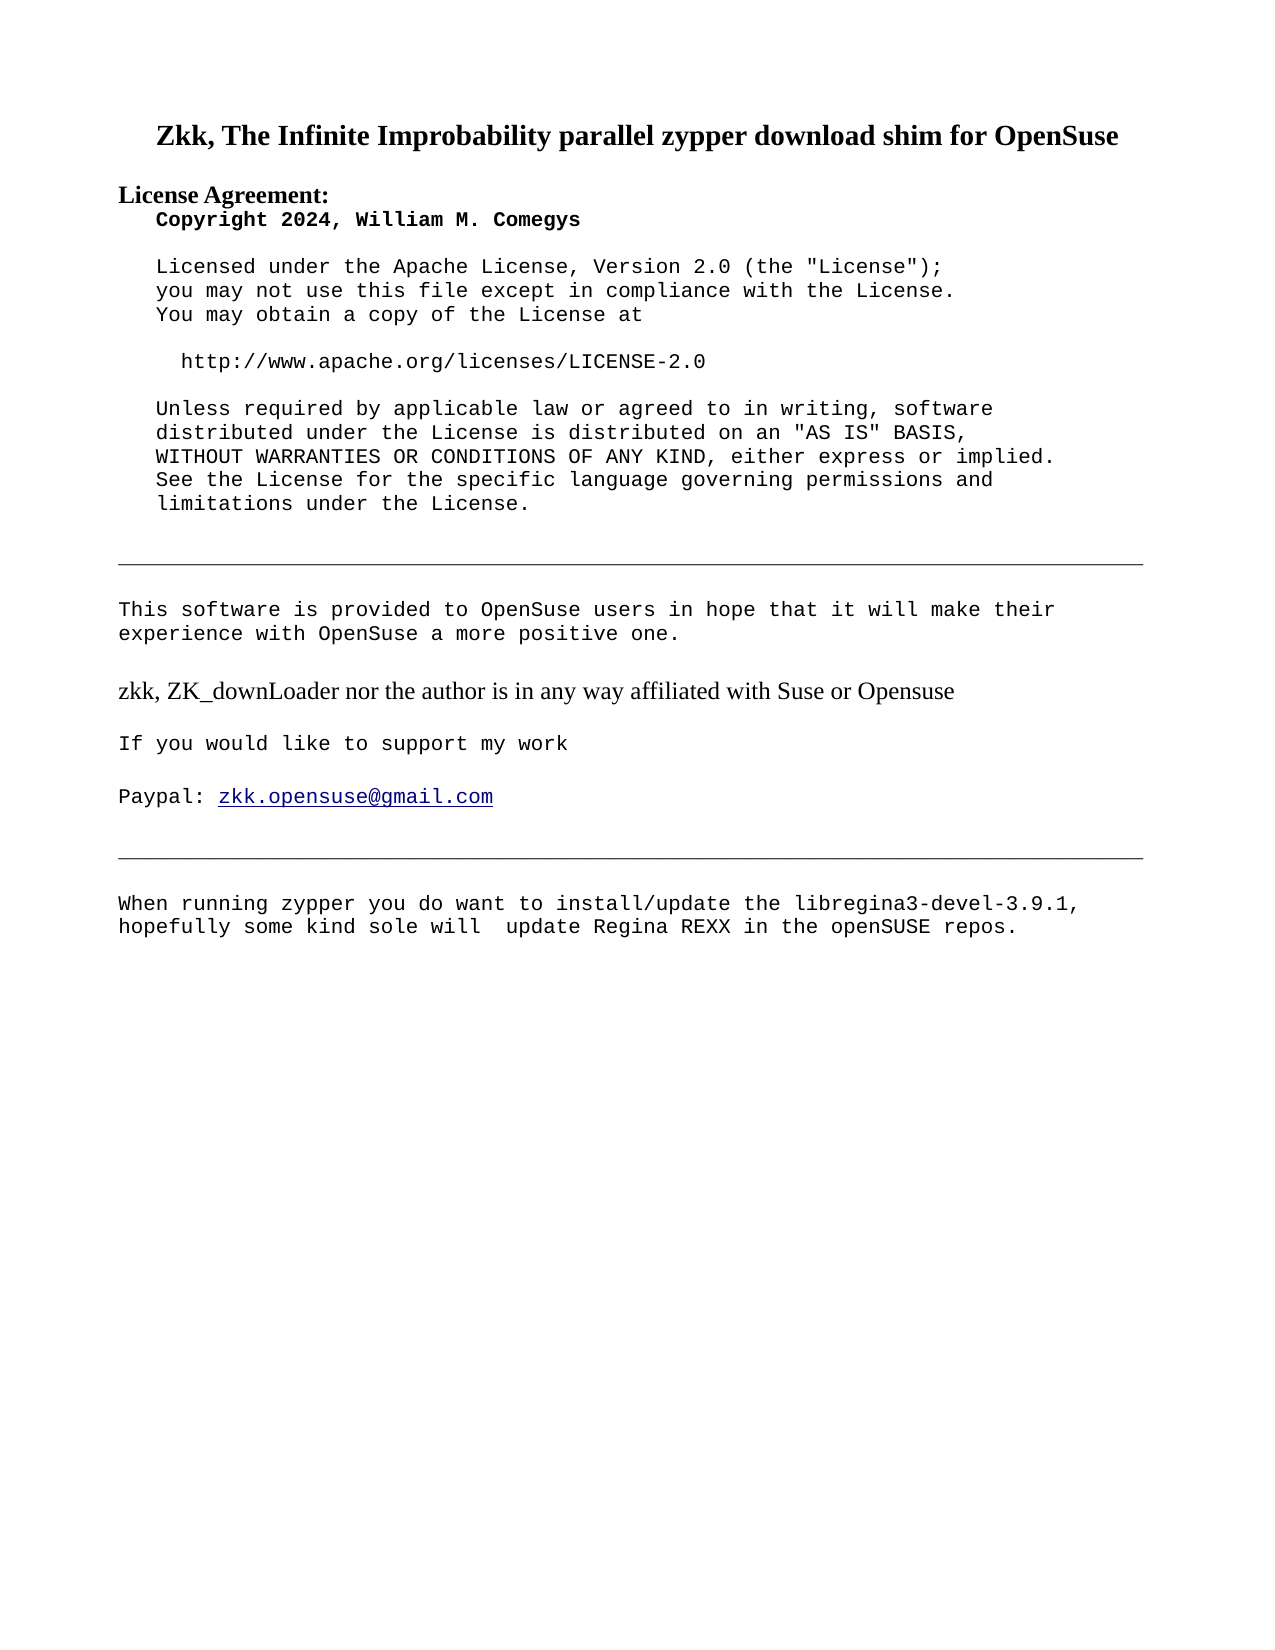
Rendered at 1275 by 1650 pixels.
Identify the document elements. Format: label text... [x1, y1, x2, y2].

text If you would like to support my work [118, 733, 1157, 757]
text http://www.apache.org/licenses/LICENSE-2.0 [118, 351, 1157, 375]
text __________________________________________________________________________________ [118, 840, 1157, 863]
text Licensed under the Apache License, Version 2.0 (the "License"); [118, 256, 1157, 280]
text WITHOUT WARRANTIES OR CONDITIONS OF ANY KIND, either express or implied. [118, 446, 1157, 469]
text Copyright 2024, William M. Comegys [118, 209, 1157, 233]
text When running zypper you do want to install/update the libregina3-devel-3.9.1, hopefully some kind sole will update Regina REXX in the openSUSE repos. [118, 893, 1157, 940]
text You may obtain a copy of the License at [118, 304, 1157, 327]
text This software is provided to OpenSuse users in hope that it will make their experience with OpenSuse a more positive one. [118, 599, 1157, 646]
text Zkk, The Infinite Improbability parallel zypper download shim for OpenSuse [118, 118, 1157, 152]
text Unless required by applicable law or agreed to in writing, software [118, 398, 1157, 422]
text Paypal: zkk.opensuse@gmail.com [118, 787, 1157, 810]
text limitations under the License. [118, 493, 1157, 517]
text __________________________________________________________________________________ [118, 546, 1157, 570]
text License Agreement: [118, 180, 1157, 209]
text distributed under the License is distributed on an "AS IS" BASIS, [118, 422, 1157, 446]
text you may not use this file except in compliance with the License. [118, 280, 1157, 304]
text zkk, ZK_downLoader nor the author is in any way affiliated with Suse or Opensuse [118, 676, 1157, 705]
text See the License for the specific language governing permissions and [118, 469, 1157, 493]
